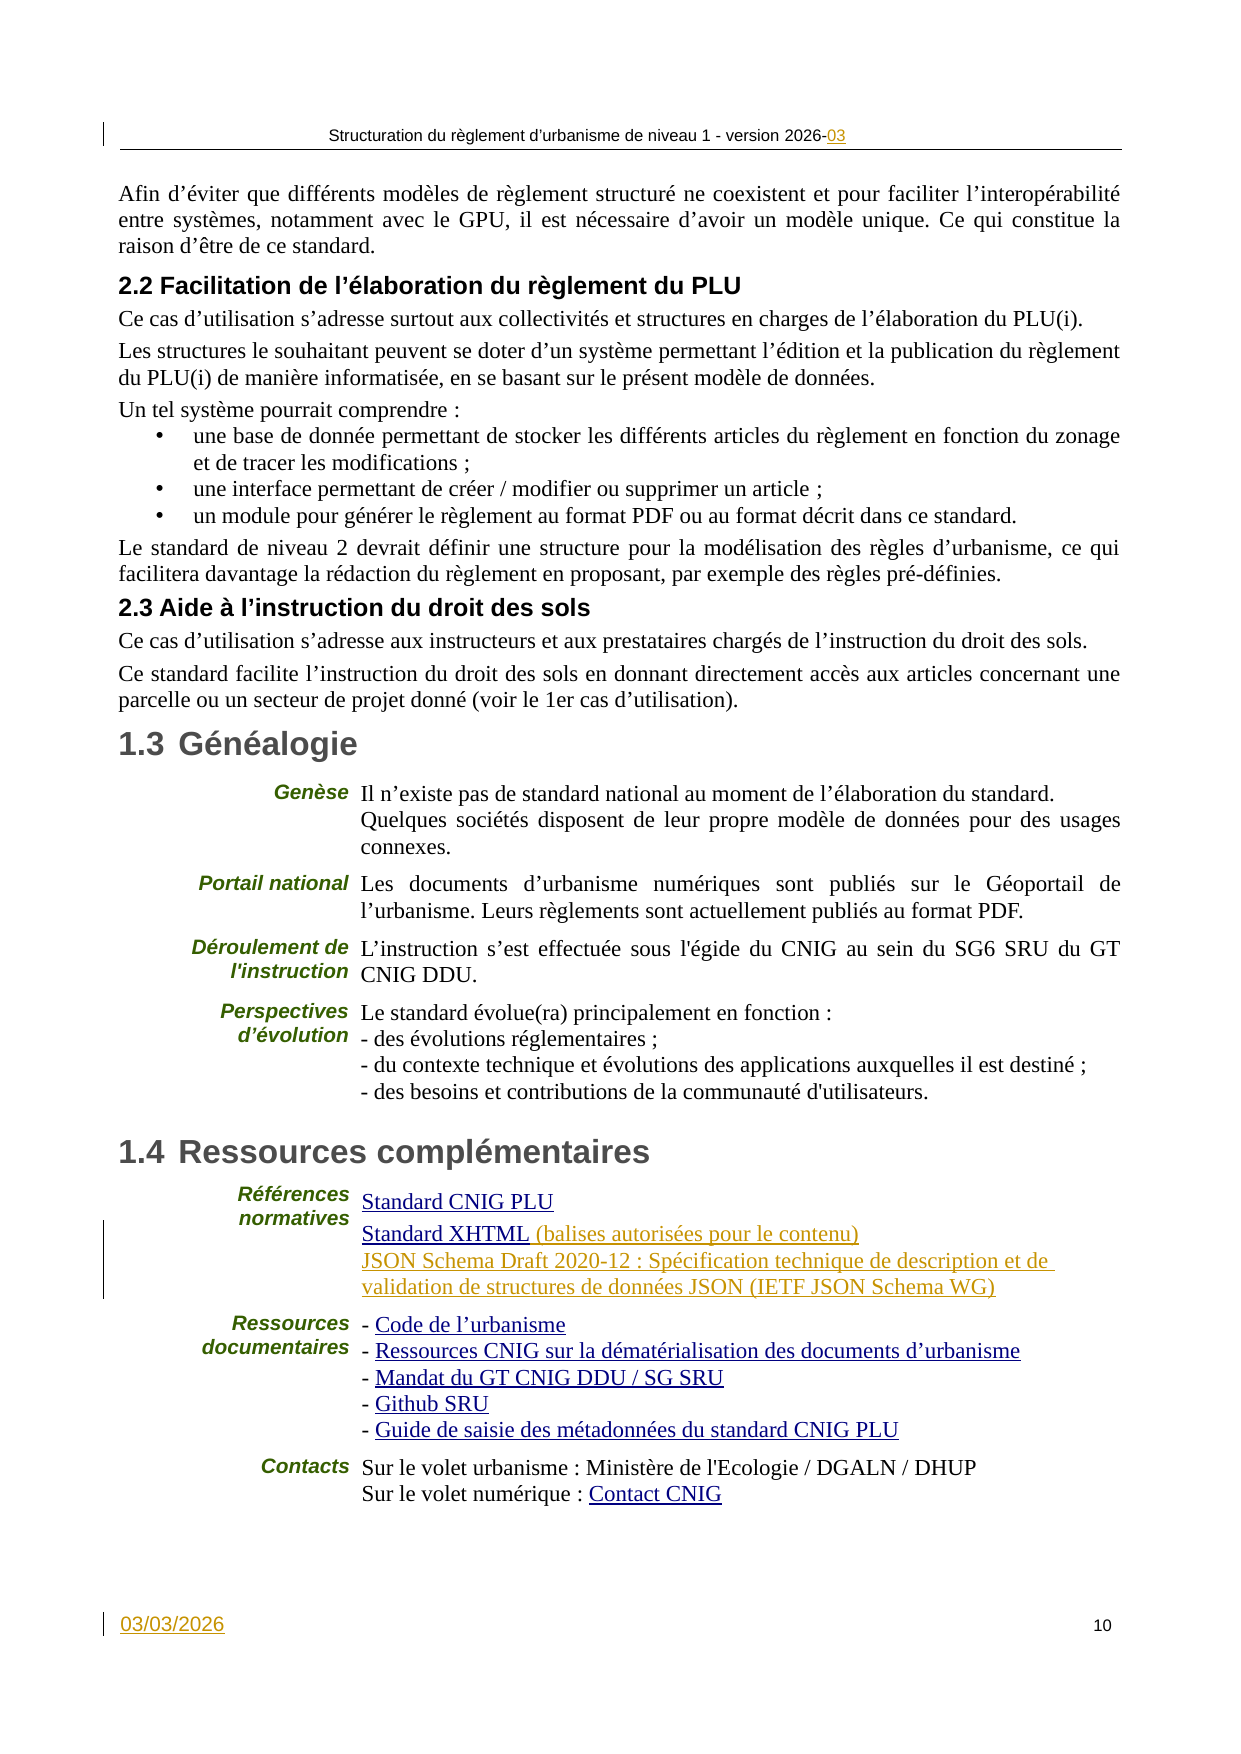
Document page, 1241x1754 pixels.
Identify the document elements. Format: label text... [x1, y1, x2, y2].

text Ce standard facilite l’instruction du droit des sols en donnant directement accès aux articles concernant une parcelle ou un secteur de projet donné (voir le 1er cas d’utilisation). [118, 659, 1122, 712]
text Afin d’éviter que différents modèles de règlement structuré ne coexistent et pour faciliter l’interopérabilité entre systèmes, notamment avec le GPU, il est nécessaire d’avoir un modèle unique. Ce qui constitue la raison d’être de ce standard. [118, 180, 1122, 259]
table_cell Contacts [118, 1449, 355, 1513]
table_cell Perspectives d’évolution [118, 993, 354, 1110]
table_header Il n’existe pas de standard national au moment de l’élaboration du standard. Quelques sociétés disposent de leur propre modèle de données pour des usages connexes. [354, 774, 1122, 865]
text Ce cas d’utilisation s’adresse surtout aux collectivités et structures en charges de l’élaboration du PLU(i). [118, 305, 1122, 332]
text Le standard de niveau 2 devrait définir une structure pour la modélisation des règles d’urbanisme, ce qui facilitera davantage la rédaction du règlement en proposant, par exemple des règles pré-définies. [118, 534, 1122, 587]
subtitle Ressources complémentaires [118, 1132, 1122, 1171]
table_cell Les documents d’urbanisme numériques sont publiés sur le Géoportail de l’urbanisme. Leurs règlements sont actuellement publiés au format PDF. [354, 865, 1122, 929]
table_header Références normatives [118, 1176, 355, 1305]
table_cell Sur le volet urbanisme : Ministère de l'Ecologie / DGALN / DHUP Sur le volet numérique : Contact CNIG [355, 1449, 1122, 1513]
table_cell Portail national [118, 865, 354, 929]
text Un tel système pourrait comprendre : [118, 396, 1122, 423]
text Les structures le souhaitant peuvent se doter d’un système permettant l’édition et la publication du règlement du PLU(i) de manière informatisée, en se basant sur le présent modèle de données. [118, 338, 1122, 390]
text Ce cas d’utilisation s’adresse aux instructeurs et aux prestataires chargés de l’instruction du droit des sols. [118, 627, 1122, 654]
table_cell L’instruction s’est effectuée sous l'égide du CNIG au sein du SG6 SRU du GT CNIG DDU. [354, 929, 1122, 993]
table_cell Ressources documentaires [118, 1305, 355, 1448]
table_header Genèse [118, 774, 354, 865]
text 2.3 Aide à l’instruction du droit des sols [118, 593, 1122, 621]
table_cell Déroulement de l'instruction [118, 929, 354, 993]
table_cell Le standard évolue(ra) principalement en fonction : - des évolutions réglementaires ; - du contexte technique et évolutions des applications auxquelles il est destiné ; - des besoins et contributions de la communauté d'utilisateurs. [354, 993, 1122, 1110]
table_header Standard CNIG PLU Standard XHTML (balises autorisées pour le contenu) JSON Schema Draft 2020-12 : Spécification technique de description et de validation de structures de données JSON (IETF JSON Schema WG) [355, 1176, 1122, 1305]
list un module pour générer le règlement au format PDF ou au format décrit dans ce standard. [156, 502, 1122, 528]
list une base de donnée permettant de stocker les différents articles du règlement en fonction du zonage et de tracer les modifications ; [156, 423, 1122, 475]
list une interface permettant de créer / modifier ou supprimer un article ; [156, 475, 1122, 502]
subtitle Généalogie [118, 724, 1122, 762]
text 2.2 Facilitation de l’élaboration du règlement du PLU [118, 271, 1122, 299]
table_cell - Code de l’urbanisme - Ressources CNIG sur la dématérialisation des documents d’urbanisme - Mandat du GT CNIG DDU / SG SRU - Github SRU - Guide de saisie des métadonnées du standard CNIG PLU [355, 1305, 1122, 1448]
